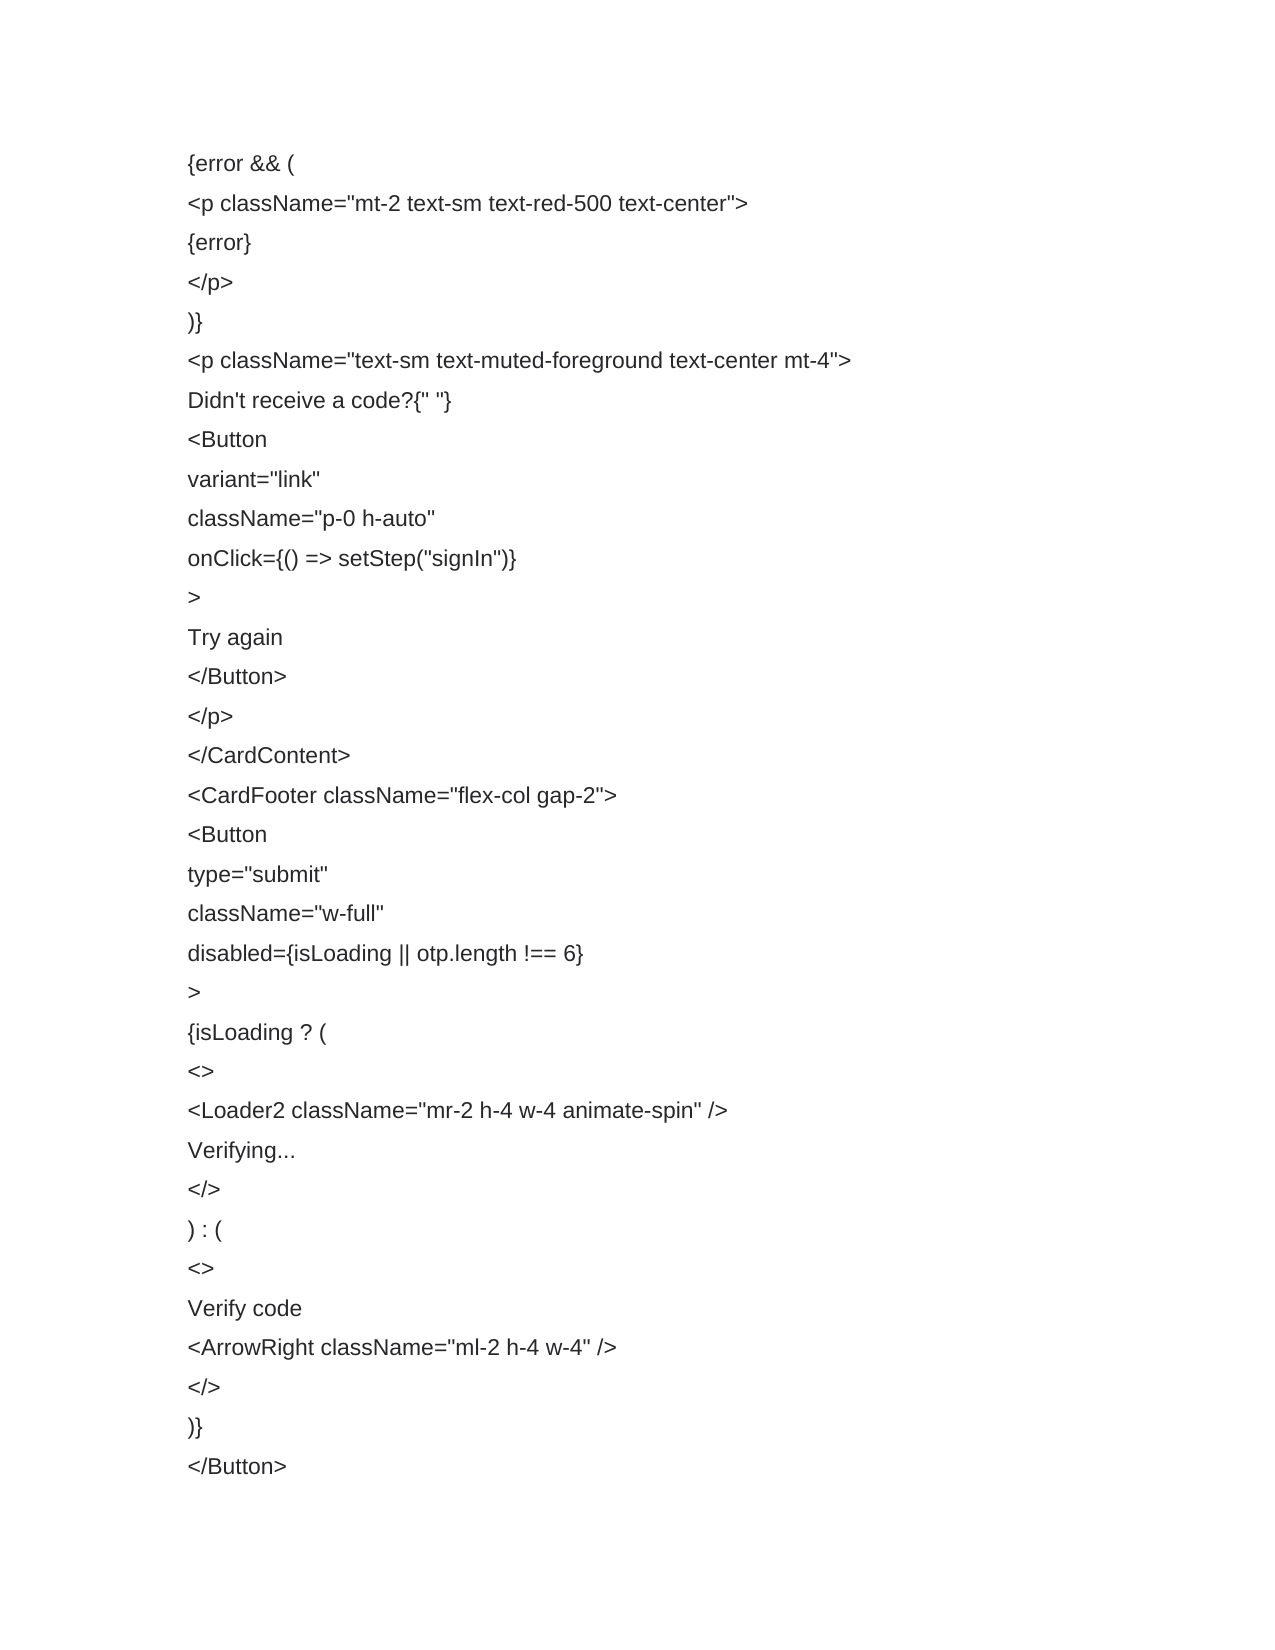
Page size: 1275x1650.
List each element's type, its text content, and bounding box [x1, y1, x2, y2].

list )} [187, 1413, 1125, 1440]
list <ArrowRight className="ml-2 h-4 w-4" /> [187, 1334, 1125, 1361]
list onClick={() => setStep("signIn")} [187, 545, 1125, 571]
list <p className="text-sm text-muted-foreground text-center mt-4"> [187, 347, 1125, 374]
list className="w-full" [187, 900, 1125, 926]
list <> [187, 1058, 1125, 1084]
list </Button> [187, 663, 1125, 689]
list </> [187, 1176, 1125, 1203]
list > [187, 584, 1125, 611]
list <p className="mt-2 text-sm text-red-500 text-center"> [187, 189, 1125, 216]
list </p> [187, 703, 1125, 729]
list {error} [187, 229, 1125, 255]
list {error && ( [187, 150, 1125, 176]
list className="p-0 h-auto" [187, 505, 1125, 532]
list type="submit" [187, 861, 1125, 887]
list disabled={isLoading || otp.length !== 6} [187, 939, 1125, 966]
list <Loader2 className="mr-2 h-4 w-4 animate-spin" /> [187, 1097, 1125, 1124]
list {isLoading ? ( [187, 1018, 1125, 1045]
list Didn't receive a code?{" "} [187, 387, 1125, 413]
list Try again [187, 624, 1125, 650]
list </p> [187, 268, 1125, 295]
list </> [187, 1374, 1125, 1400]
list )} [187, 308, 1125, 334]
list Verify code [187, 1295, 1125, 1321]
list variant="link" [187, 466, 1125, 492]
list <> [187, 1255, 1125, 1282]
list ) : ( [187, 1216, 1125, 1242]
list Verifying... [187, 1137, 1125, 1163]
list <CardFooter className="flex-col gap-2"> [187, 782, 1125, 808]
list > [187, 979, 1125, 1005]
list <Button [187, 426, 1125, 453]
list </CardContent> [187, 742, 1125, 768]
list </Button> [187, 1453, 1125, 1479]
list <Button [187, 821, 1125, 847]
